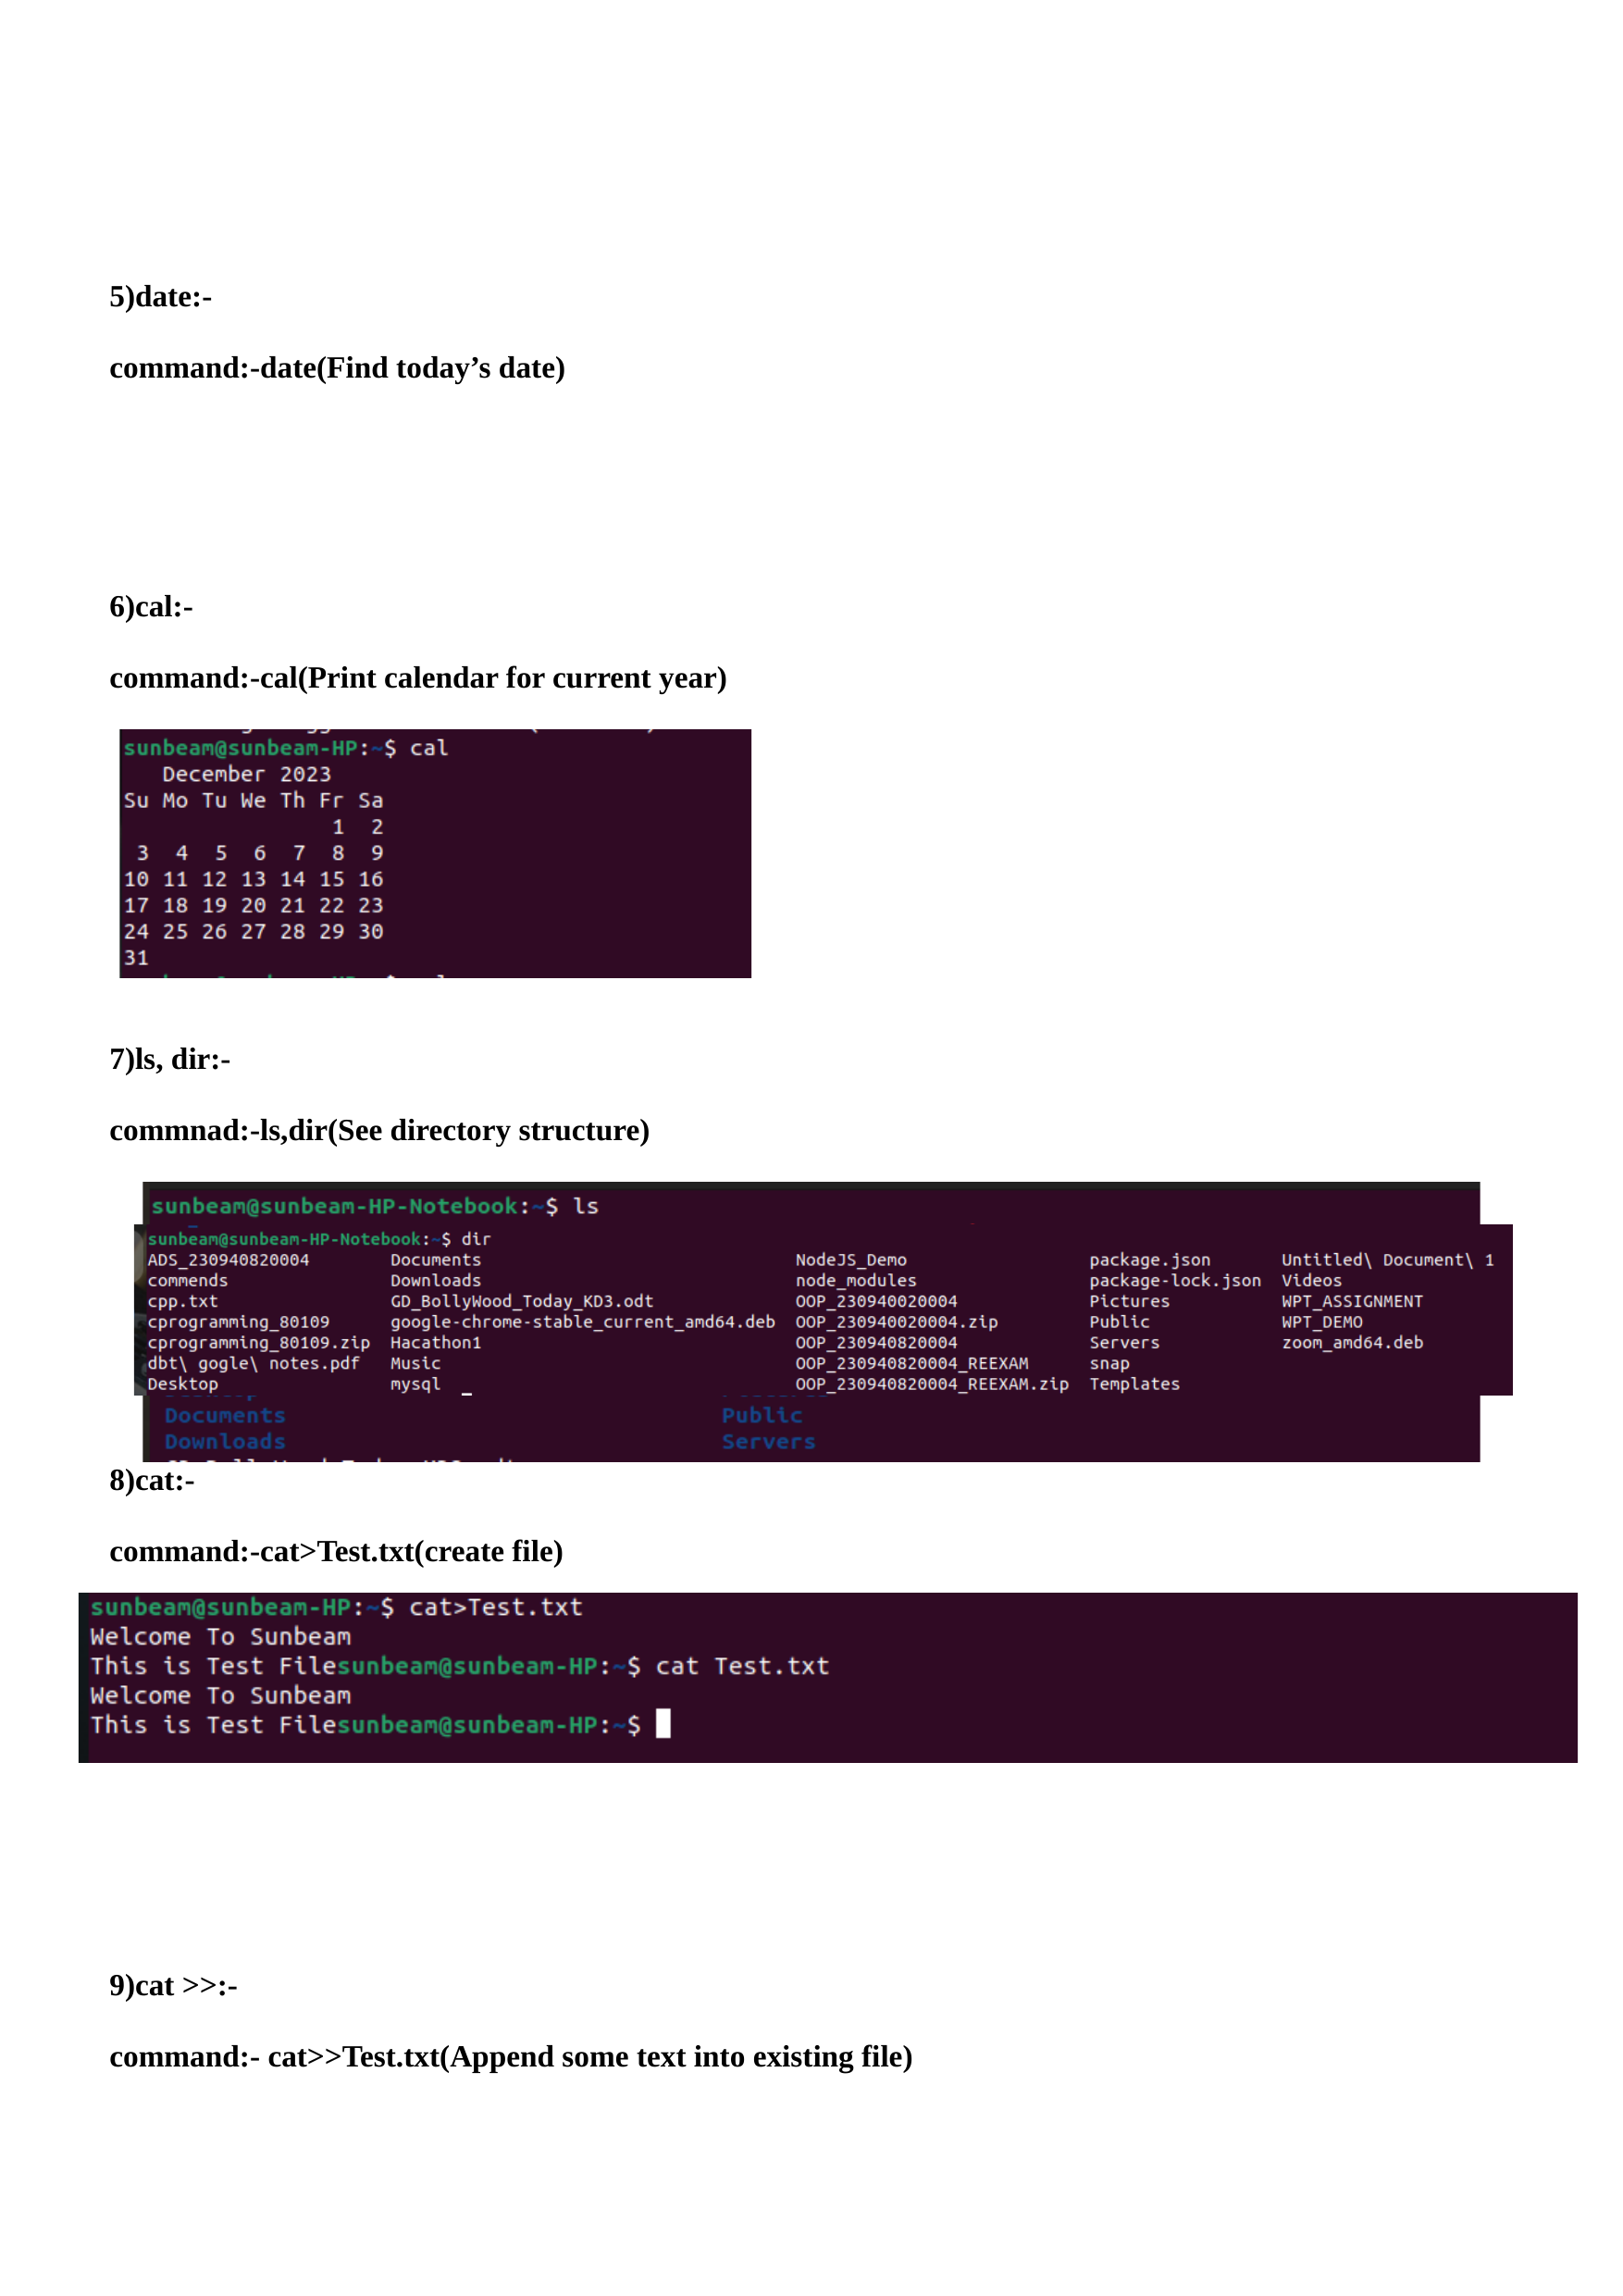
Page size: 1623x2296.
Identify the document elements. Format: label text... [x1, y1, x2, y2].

text 8)cat:- [109, 1307, 1514, 1497]
picture [133, 1182, 1513, 1462]
text 9)cat >>:- [109, 1967, 1514, 2003]
text 6)cal:- [109, 589, 1514, 624]
text 5)date:- [109, 278, 1514, 313]
picture [78, 1593, 1579, 1763]
picture [119, 729, 752, 978]
text command:- cat>>Test.txt(Append some text into existing file) [109, 2038, 1514, 2073]
text commnad:-ls,dir(See directory structure) [109, 1111, 1514, 1147]
text command:-cal(Print calendar for current year) [109, 659, 1514, 695]
text command:-cat>Test.txt(create file) [109, 1533, 1514, 1568]
text command:-date(Find today’s date) [109, 349, 1514, 384]
text 7)ls, dir:- [109, 1040, 1514, 1076]
